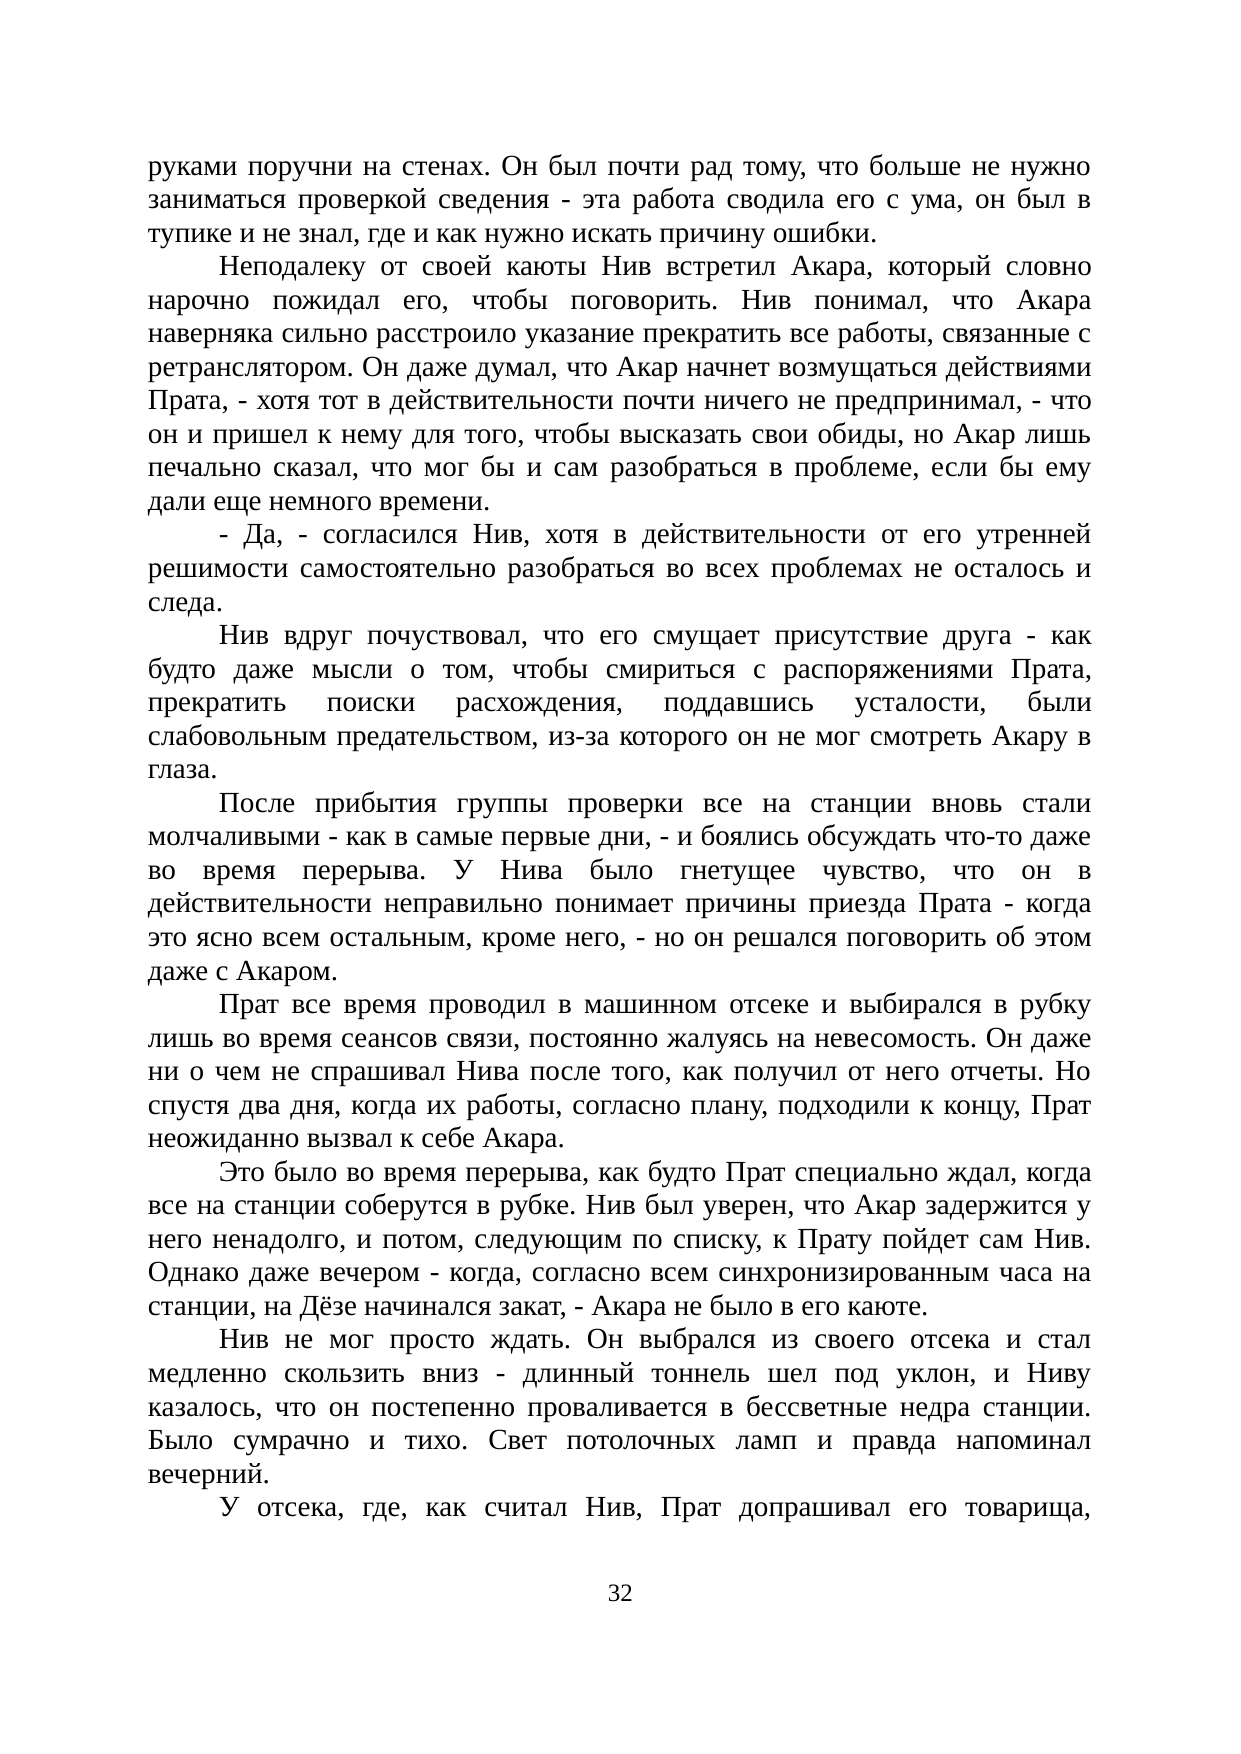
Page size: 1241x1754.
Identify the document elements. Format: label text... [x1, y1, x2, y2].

text - Да, - согласился Нив, хотя в действительности от его утренней решимости самостоятельно разобраться во всех проблемах не осталось и следа. [148, 517, 1093, 617]
text У отсека, где, как считал Нив, Прат допрашивал его товарища, [148, 1489, 1093, 1523]
text Это было во время перерыва, как будто Прат специально ждал, когда все на станции соберутся в рубке. Нив был уверен, что Акар задержится у него ненадолго, и потом, следующим по списку, к Прату пойдет сам Нив. Однако даже вечером - когда, согласно всем синхронизированным часа на станции, на Дёзе начинался закат, - Акара не было в его каюте. [148, 1154, 1093, 1322]
text После прибытия группы проверки все на станции вновь стали молчаливыми - как в самые первые дни, - и боялись обсуждать что-то даже во время перерыва. У Нива было гнетущее чувство, что он в действительности неправильно понимает причины приезда Прата - когда это ясно всем остальным, кроме него, - но он решался поговорить об этом даже с Акаром. [148, 785, 1093, 986]
text Неподалеку от своей каюты Нив встретил Акара, который словно нарочно пожидал его, чтобы поговорить. Нив понимал, что Акара наверняка сильно расстроило указание прекратить все работы, связанные с ретранслятором. Он даже думал, что Акар начнет возмущаться действиями Прата, - хотя тот в действительности почти ничего не предпринимал, - что он и пришел к нему для того, чтобы высказать свои обиды, но Акар лишь печально сказал, что мог бы и сам разобраться в проблеме, если бы ему дали еще немного времени. [148, 248, 1093, 517]
text руками поручни на стенах. Он был почти рад тому, что больше не нужно заниматься проверкой сведения - эта работа сводила его с ума, он был в тупике и не знал, где и как нужно искать причину ошибки. [148, 148, 1093, 248]
text Прат все время проводил в машинном отсеке и выбирался в рубку лишь во время сеансов связи, постоянно жалуясь на невесомость. Он даже ни о чем не спрашивал Нива после того, как получил от него отчеты. Но спустя два дня, когда их работы, согласно плану, подходили к концу, Прат неожиданно вызвал к себе Акара. [148, 986, 1093, 1154]
text Нив вдруг почуствовал, что его смущает присутствие друга - как будто даже мысли о том, чтобы смириться с распоряжениями Прата, прекратить поиски расхождения, поддавшись усталости, были слабовольным предательством, из-за которого он не мог смотреть Акару в глаза. [148, 617, 1093, 785]
text Нив не мог просто ждать. Он выбрался из своего отсека и стал медленно скользить вниз - длинный тоннель шел под уклон, и Ниву казалось, что он постепенно проваливается в бессветные недра станции. Было сумрачно и тихо. Свет потолочных ламп и правда напоминал вечерний. [148, 1322, 1093, 1489]
